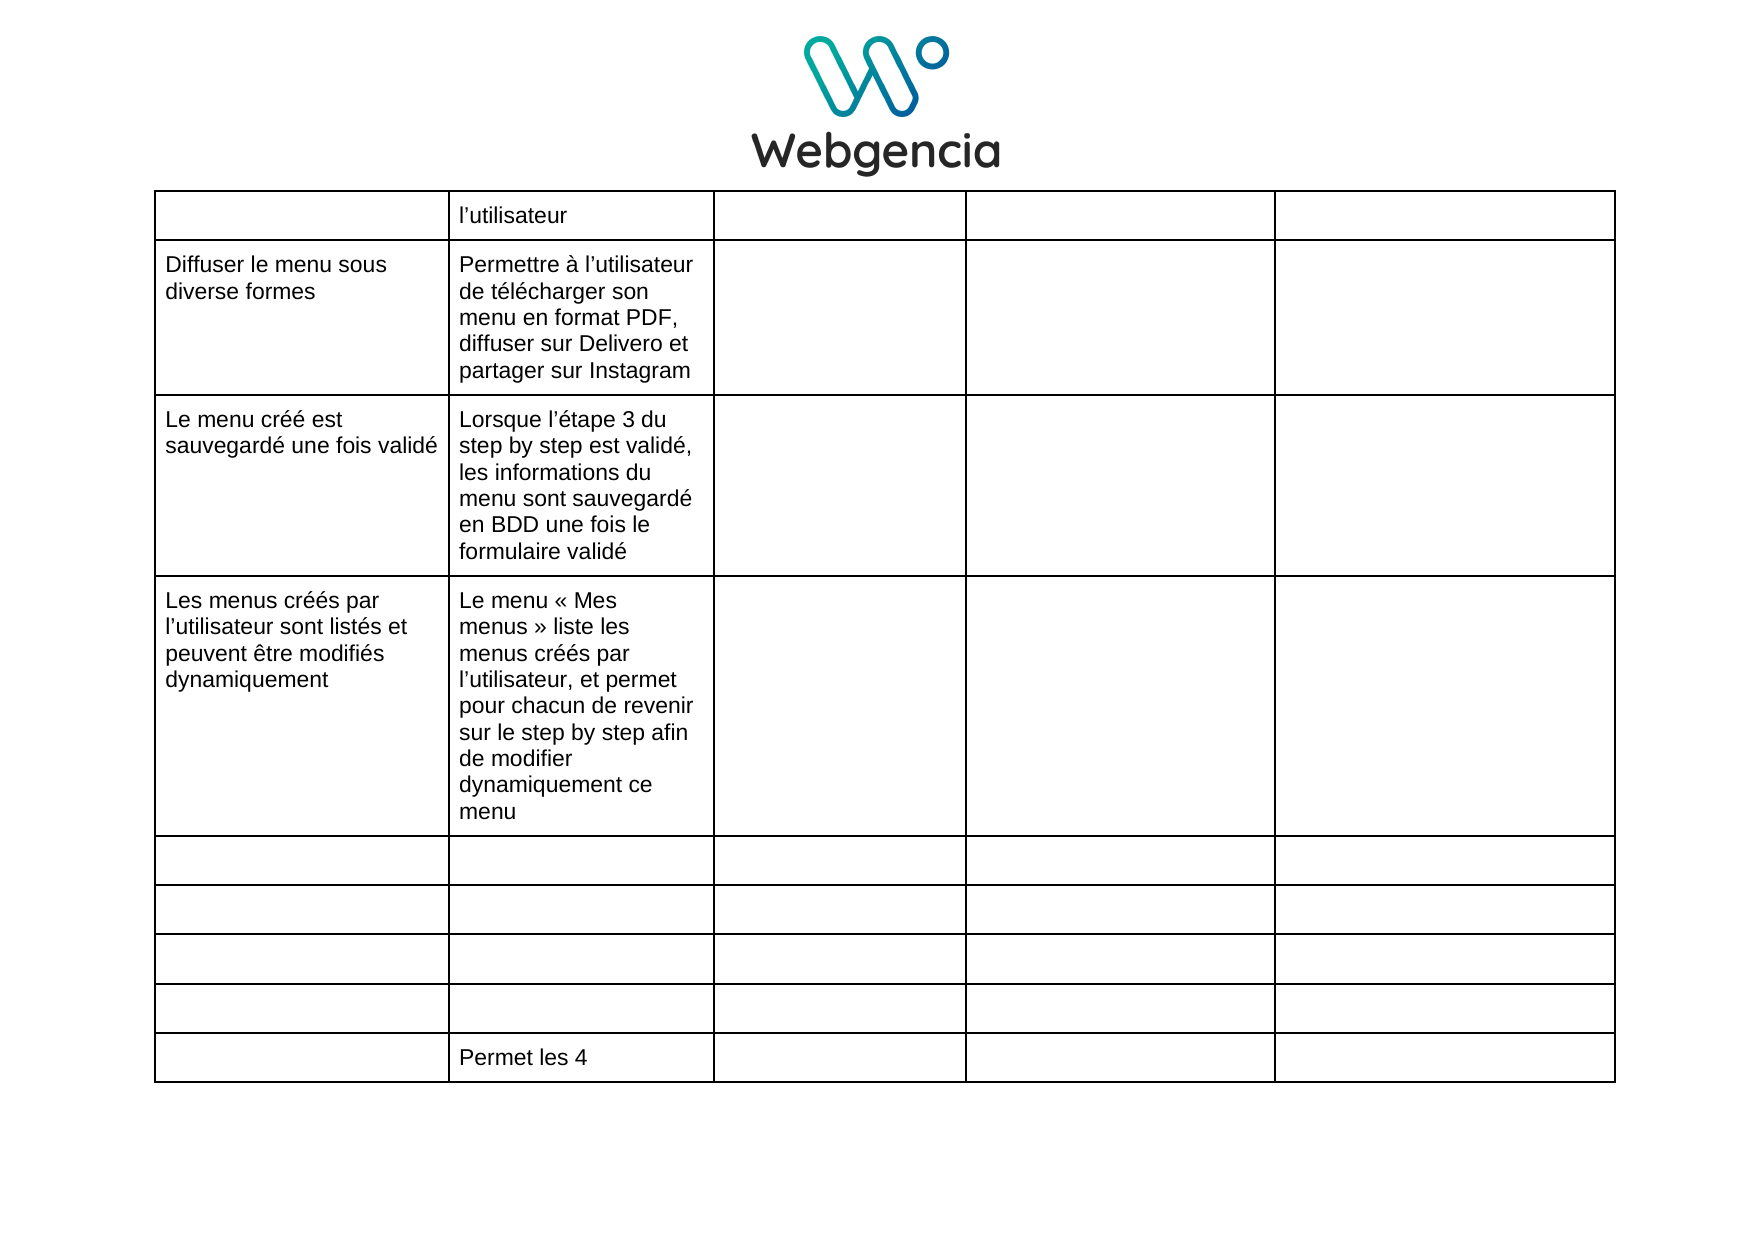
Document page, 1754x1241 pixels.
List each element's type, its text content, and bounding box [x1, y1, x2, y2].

table_cell [967, 396, 1274, 574]
table_cell Diffuser le menu sous diverse formes [156, 241, 448, 393]
table_cell [967, 886, 1274, 933]
table_cell [156, 985, 448, 1032]
table_cell [1276, 935, 1614, 982]
table_cell [1276, 577, 1614, 834]
table_cell [450, 985, 713, 1032]
table_cell [1276, 985, 1614, 1032]
table_cell [156, 192, 448, 239]
table_cell [450, 837, 713, 884]
picture [710, 23, 1043, 190]
table_cell [156, 837, 448, 884]
table_cell [156, 935, 448, 982]
table_cell [1276, 1034, 1614, 1081]
table_cell [450, 886, 713, 933]
table_cell [967, 577, 1274, 834]
table_cell Permettre à l’utilisateur de télécharger son menu en format PDF, diffuser sur Delivero et partager sur Instagram [450, 241, 713, 393]
table_cell Permet les 4 [450, 1034, 713, 1081]
table_cell [715, 886, 965, 933]
table_cell [967, 192, 1274, 239]
table_cell [715, 935, 965, 982]
table_cell [1276, 886, 1614, 933]
table_cell [156, 886, 448, 933]
table_cell [967, 935, 1274, 982]
table_cell [156, 1034, 448, 1081]
table_cell [967, 985, 1274, 1032]
table_cell [1276, 192, 1614, 239]
table_cell Le menu « Mes menus » liste les menus créés par l’utilisateur, et permet pour chacun de revenir sur le step by step afin de modifier dynamiquement ce menu [450, 577, 713, 834]
table_cell Le menu créé est sauvegardé une fois validé [156, 396, 448, 574]
table_cell [715, 837, 965, 884]
table_cell [715, 396, 965, 574]
table_cell [967, 1034, 1274, 1081]
table_cell [1276, 396, 1614, 574]
table_cell [715, 192, 965, 239]
table_cell Lorsque l’étape 3 du step by step est validé, les informations du menu sont sauvegardé en BDD une fois le formulaire validé [450, 396, 713, 574]
table_cell [1276, 837, 1614, 884]
table_cell l’utilisateur [450, 192, 713, 239]
table_cell [715, 1034, 965, 1081]
table_cell [967, 241, 1274, 393]
table_cell [715, 985, 965, 1032]
table_cell [450, 935, 713, 982]
table_cell [715, 241, 965, 393]
table_cell [1276, 241, 1614, 393]
table_cell [715, 577, 965, 834]
table_cell Les menus créés par l’utilisateur sont listés et peuvent être modifiés dynamiquement [156, 577, 448, 834]
table_cell [967, 837, 1274, 884]
